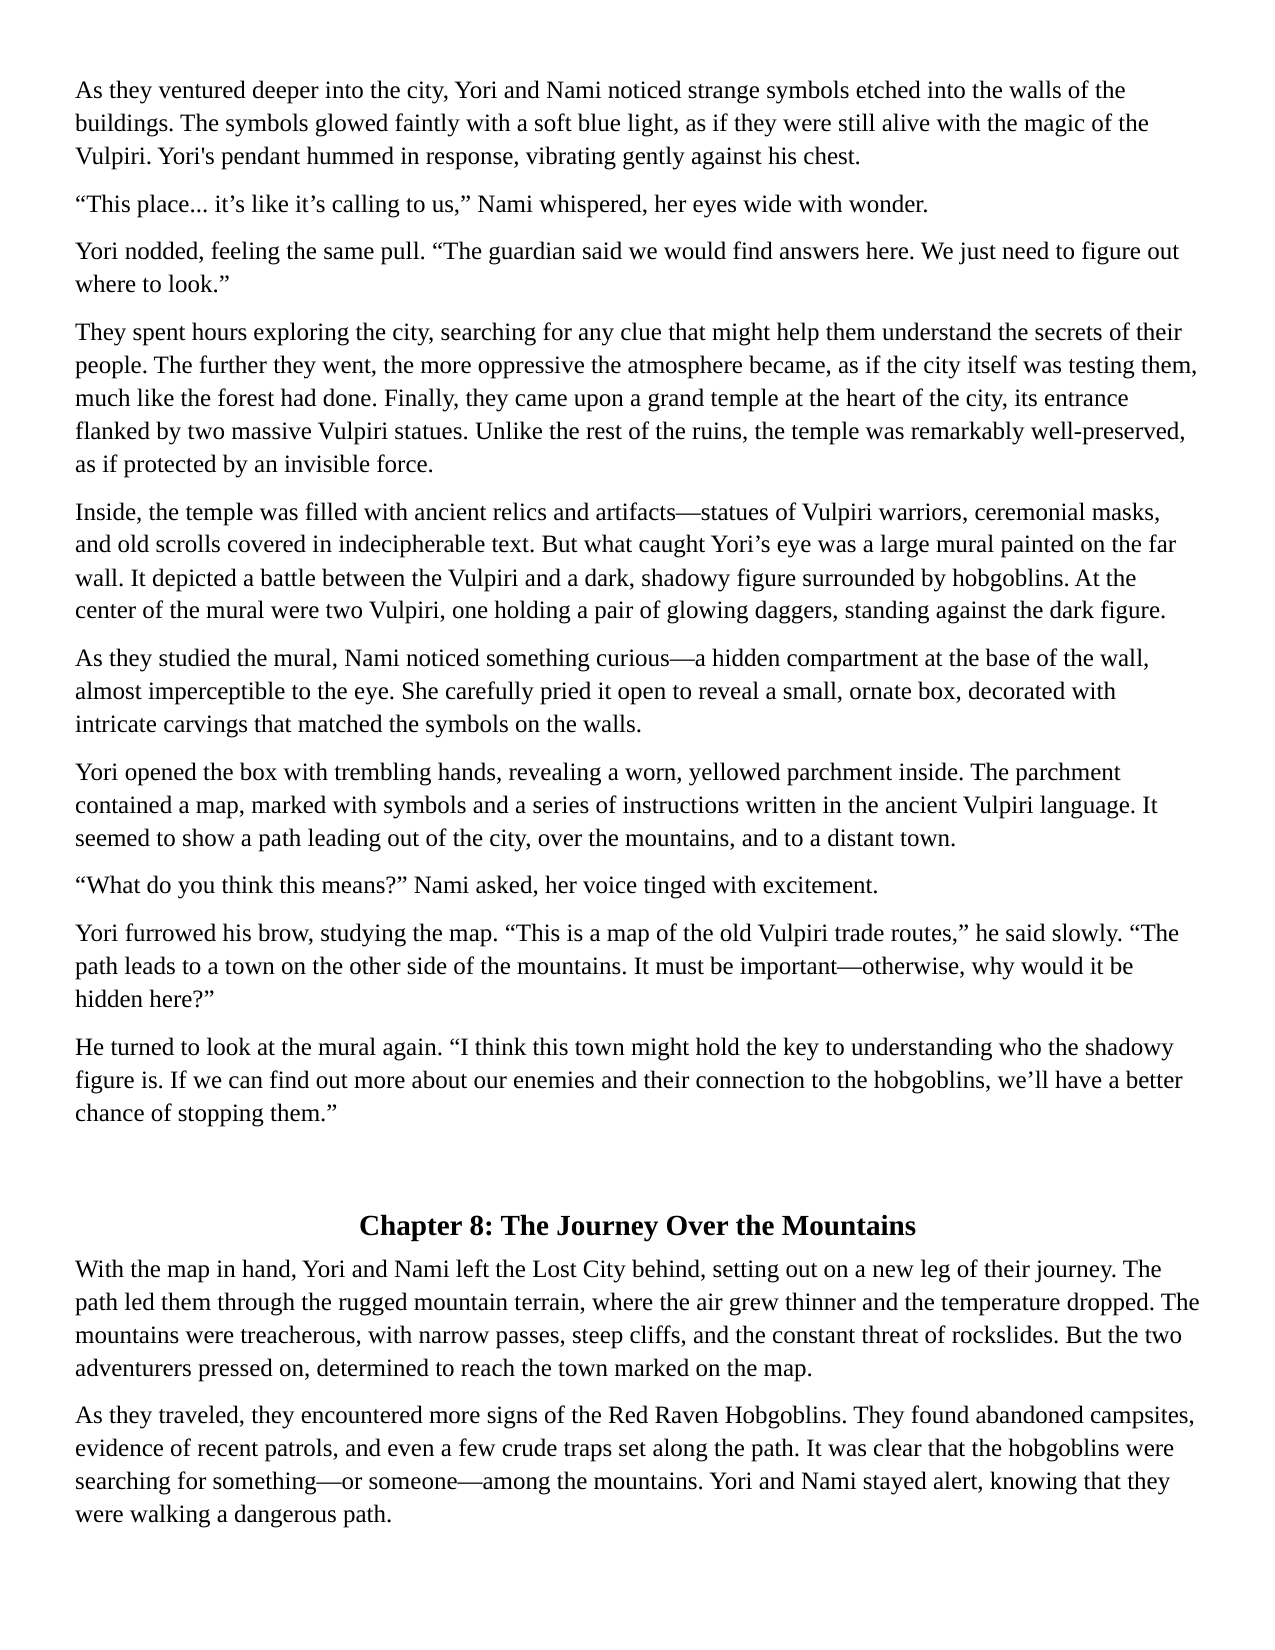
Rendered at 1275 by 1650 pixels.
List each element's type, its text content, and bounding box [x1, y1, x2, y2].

text With the map in hand, Yori and Nami left the Lost City behind, setting out on a new leg of their journey. The path led them through the rugged mountain terrain, where the air grew thinner and the temperature dropped. The mountains were treacherous, with narrow passes, steep cliffs, and the constant threat of rockslides. But the two adventurers pressed on, determined to reach the town marked on the map. [75, 1254, 1200, 1381]
text “This place... it’s like it’s calling to us,” Nami whispered, her eyes wide with wonder. [75, 189, 1200, 217]
text They spent hours exploring the city, searching for any clue that might help them understand the secrets of their people. The further they went, the more oppressive the atmosphere became, as if the city itself was testing them, much like the forest had done. Finally, they came upon a grand temple at the heart of the city, its entrance flanked by two massive Vulpiri statues. Unlike the rest of the ruins, the temple was remarkably well-preserved, as if protected by an invisible force. [75, 317, 1200, 478]
text Yori nodded, feeling the same pull. “The guardian said we would find answers here. We just need to figure out where to look.” [75, 236, 1200, 298]
text Yori furrowed his brow, studying the map. “This is a map of the old Vulpiri trade routes,” he said slowly. “The path leads to a town on the other side of the mountains. It must be important—otherwise, why would it be hidden here?” [75, 918, 1200, 1013]
subtitle Chapter 8: The Journey Over the Mountains [75, 1208, 1200, 1241]
text As they traveled, they encountered more signs of the Red Raven Hobgoblins. They found abandoned campsites, evidence of recent patrols, and even a few crude traps set along the path. It was clear that the hobgoblins were searching for something—or someone—among the mountains. Yori and Nami stayed alert, knowing that they were walking a dangerous path. [75, 1400, 1200, 1528]
text Inside, the temple was filled with ancient relics and artifacts—statues of Vulpiri warriors, ceremonial masks, and old scrolls covered in indecipherable text. But what caught Yori’s eye was a large mural painted on the far wall. It depicted a battle between the Vulpiri and a dark, shadowy figure surrounded by hobgoblins. At the center of the mural were two Vulpiri, one holding a pair of glowing daggers, standing against the dark figure. [75, 497, 1200, 624]
text As they ventured deeper into the city, Yori and Nami noticed strange symbols etched into the walls of the buildings. The symbols glowed faintly with a soft blue light, as if they were still alive with the magic of the Vulpiri. Yori's pendant hummed in response, vibrating gently against his chest. [75, 75, 1200, 170]
text He turned to look at the mural again. “I think this town might hold the key to understanding who the shadowy figure is. If we can find out more about our enemies and their connection to the hobgoblins, we’ll have a better chance of stopping them.” [75, 1032, 1200, 1127]
text “What do you think this means?” Nami asked, her voice tinged with excitement. [75, 871, 1200, 899]
text As they studied the mural, Nami noticed something curious—a hidden compartment at the base of the wall, almost imperceptible to the eye. She carefully pried it open to reveal a small, ornate box, decorated with intricate carvings that matched the symbols on the walls. [75, 643, 1200, 738]
text Yori opened the box with trembling hands, revealing a worn, yellowed parchment inside. The parchment contained a map, marked with symbols and a series of instructions written in the ancient Vulpiri language. It seemed to show a path leading out of the city, over the mountains, and to a distant town. [75, 757, 1200, 852]
